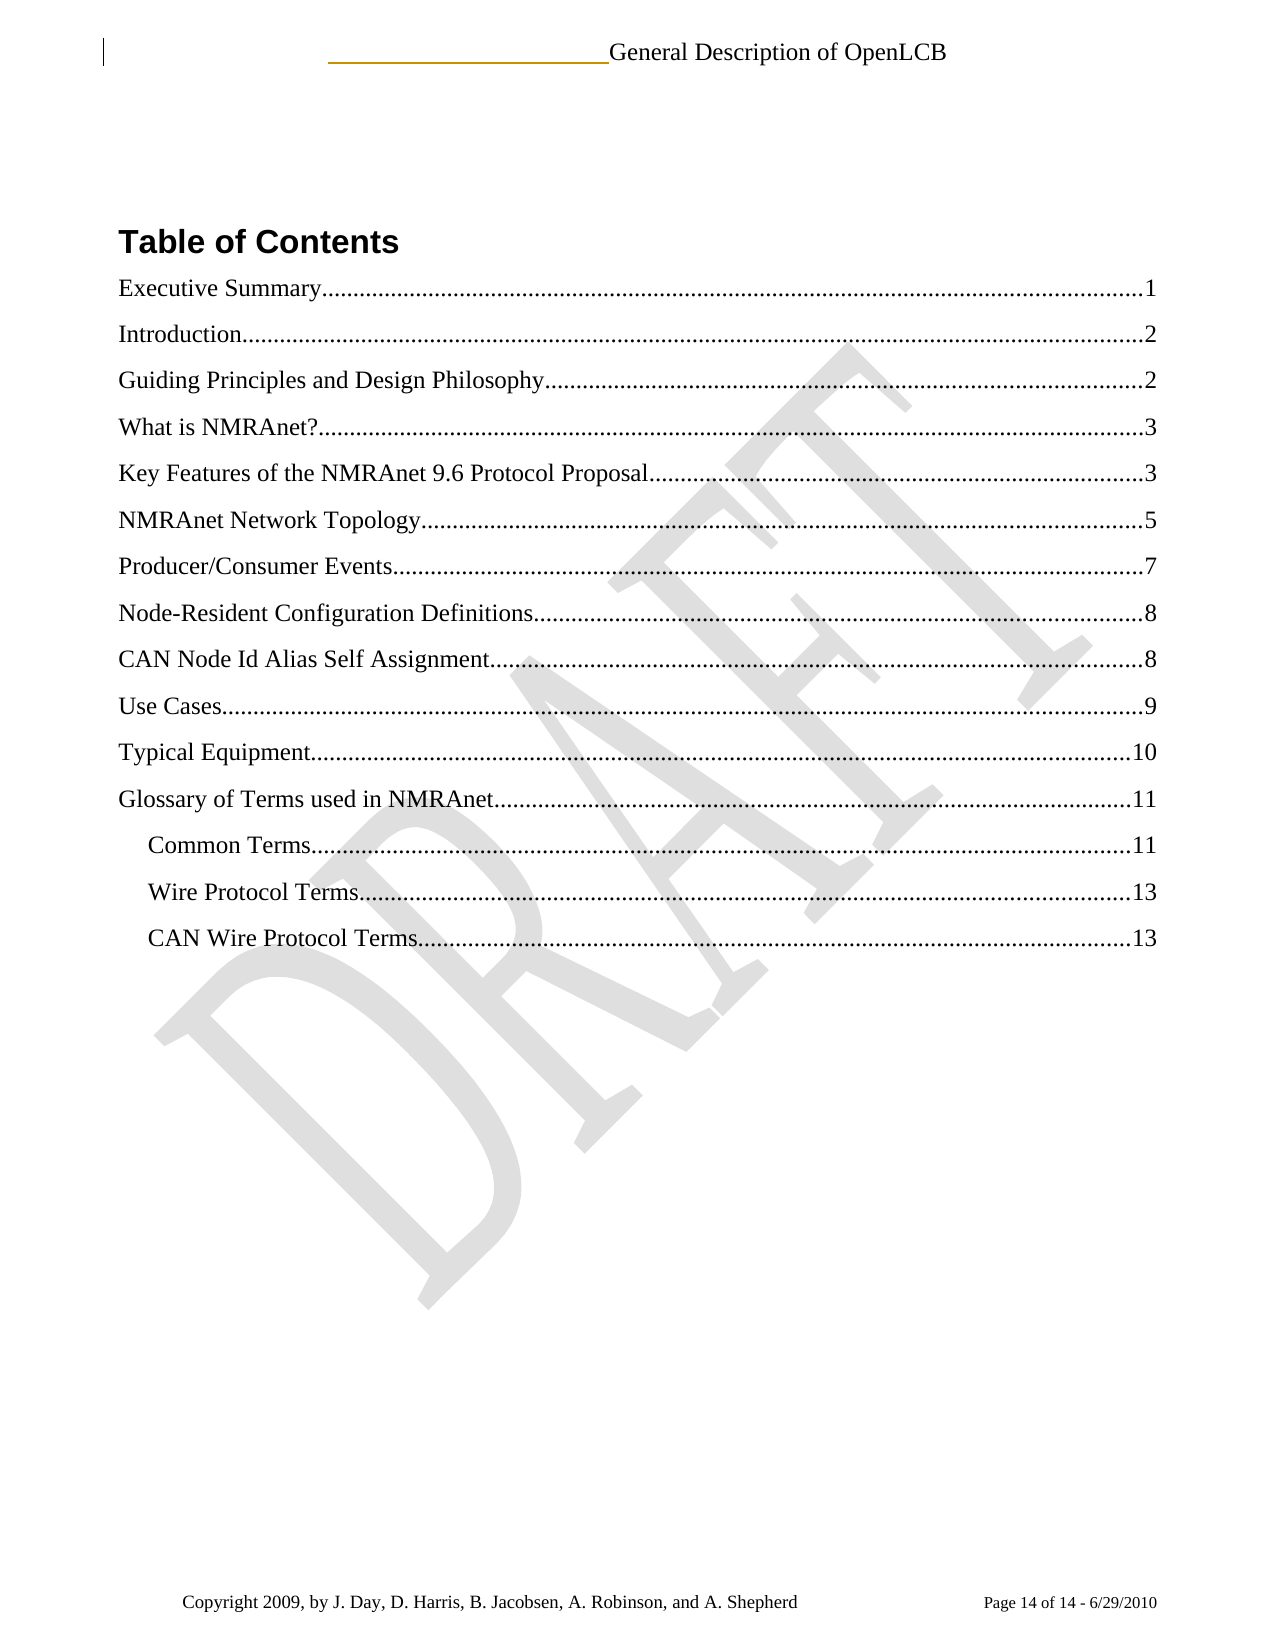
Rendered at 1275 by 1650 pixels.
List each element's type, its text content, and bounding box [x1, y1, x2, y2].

text What is NMRAnet? 3 [816, 412, 1157, 441]
text NMRAnet Network Topology 5 [118, 505, 683, 534]
text Typical Equipment 10 [840, 737, 1157, 766]
text Wire Protocol Terms 13 [670, 877, 816, 905]
text Common Terms 11 [368, 830, 468, 859]
text Use Cases 9 [547, 703, 570, 719]
text Typical Equipment 10 [118, 737, 571, 766]
text Key Features of the NMRAnet 9.6 Protocol Proposal 3 [862, 458, 1157, 487]
text Glossary of Terms used in NMRAnet 11 [721, 784, 872, 812]
text NMRAnet Network Topology 5 [694, 509, 752, 534]
text Producer/Consumer Events 7 [665, 551, 941, 580]
text Typical Equipment 10 [571, 737, 638, 766]
text Guiding Principles and Design Philosophy 2 [834, 374, 882, 394]
text Use Cases 9 [584, 691, 779, 719]
text Common Terms 11 [635, 830, 679, 856]
text Guiding Principles and Design Philosophy 2 [118, 366, 822, 394]
text Glossary of Terms used in NMRAnet 11 [928, 784, 1157, 812]
text Introduction 2 [118, 319, 1157, 348]
text Use Cases 9 [118, 691, 538, 719]
text Typical Equipment 10 [652, 737, 826, 766]
text NMRAnet Network Topology 5 [909, 505, 1157, 534]
text Wire Protocol Terms 13 [383, 877, 507, 905]
text Wire Protocol Terms 13 [148, 877, 368, 905]
text What is NMRAnet? 3 [118, 412, 776, 441]
text Common Terms 11 [690, 830, 773, 859]
text CAN Node Id Alias Self Assignment 8 [118, 644, 733, 673]
text CAN Wire Protocol Terms 13 [148, 923, 415, 952]
text Node-Resident Configuration Definitions 8 [701, 598, 812, 627]
text Producer/Consumer Events 7 [118, 551, 637, 580]
text Node-Resident Configuration Definitions 8 [803, 598, 988, 627]
text CAN Wire Protocol Terms 13 [700, 923, 1157, 952]
text Producer/Consumer Events 7 [955, 551, 1157, 580]
text NMRAnet Network Topology 5 [742, 505, 895, 534]
text CAN Wire Protocol Terms 13 [429, 923, 515, 952]
subtitle Table of Contents [118, 222, 1157, 260]
text CAN Node Id Alias Self Assignment 8 [849, 644, 1033, 673]
text Node-Resident Configuration Definitions 8 [118, 598, 687, 627]
text Key Features of the NMRAnet 9.6 Protocol Proposal 3 [118, 458, 745, 487]
text Wire Protocol Terms 13 [525, 877, 667, 905]
text Common Terms 11 [484, 830, 635, 859]
text CAN Node Id Alias Self Assignment 8 [820, 655, 860, 673]
text Glossary of Terms used in NMRAnet 11 [604, 784, 701, 812]
text Key Features of the NMRAnet 9.6 Protocol Proposal 3 [757, 458, 848, 487]
text CAN Node Id Alias Self Assignment 8 [747, 644, 810, 673]
text Use Cases 9 [798, 691, 1157, 719]
text Wire Protocol Terms 13 [835, 877, 1157, 905]
text CAN Node Id Alias Self Assignment 8 [1067, 644, 1157, 673]
text Common Terms 11 [789, 830, 1157, 859]
text Node-Resident Configuration Definitions 8 [1002, 598, 1157, 627]
text Guiding Principles and Design Philosophy 2 [874, 366, 1157, 394]
text CAN Wire Protocol Terms 13 [541, 923, 699, 952]
text Glossary of Terms used in NMRAnet 11 [887, 784, 931, 801]
text Executive Summary 1 [118, 273, 1157, 301]
text Common Terms 11 [148, 830, 357, 859]
text Glossary of Terms used in NMRAnet 11 [118, 784, 603, 812]
